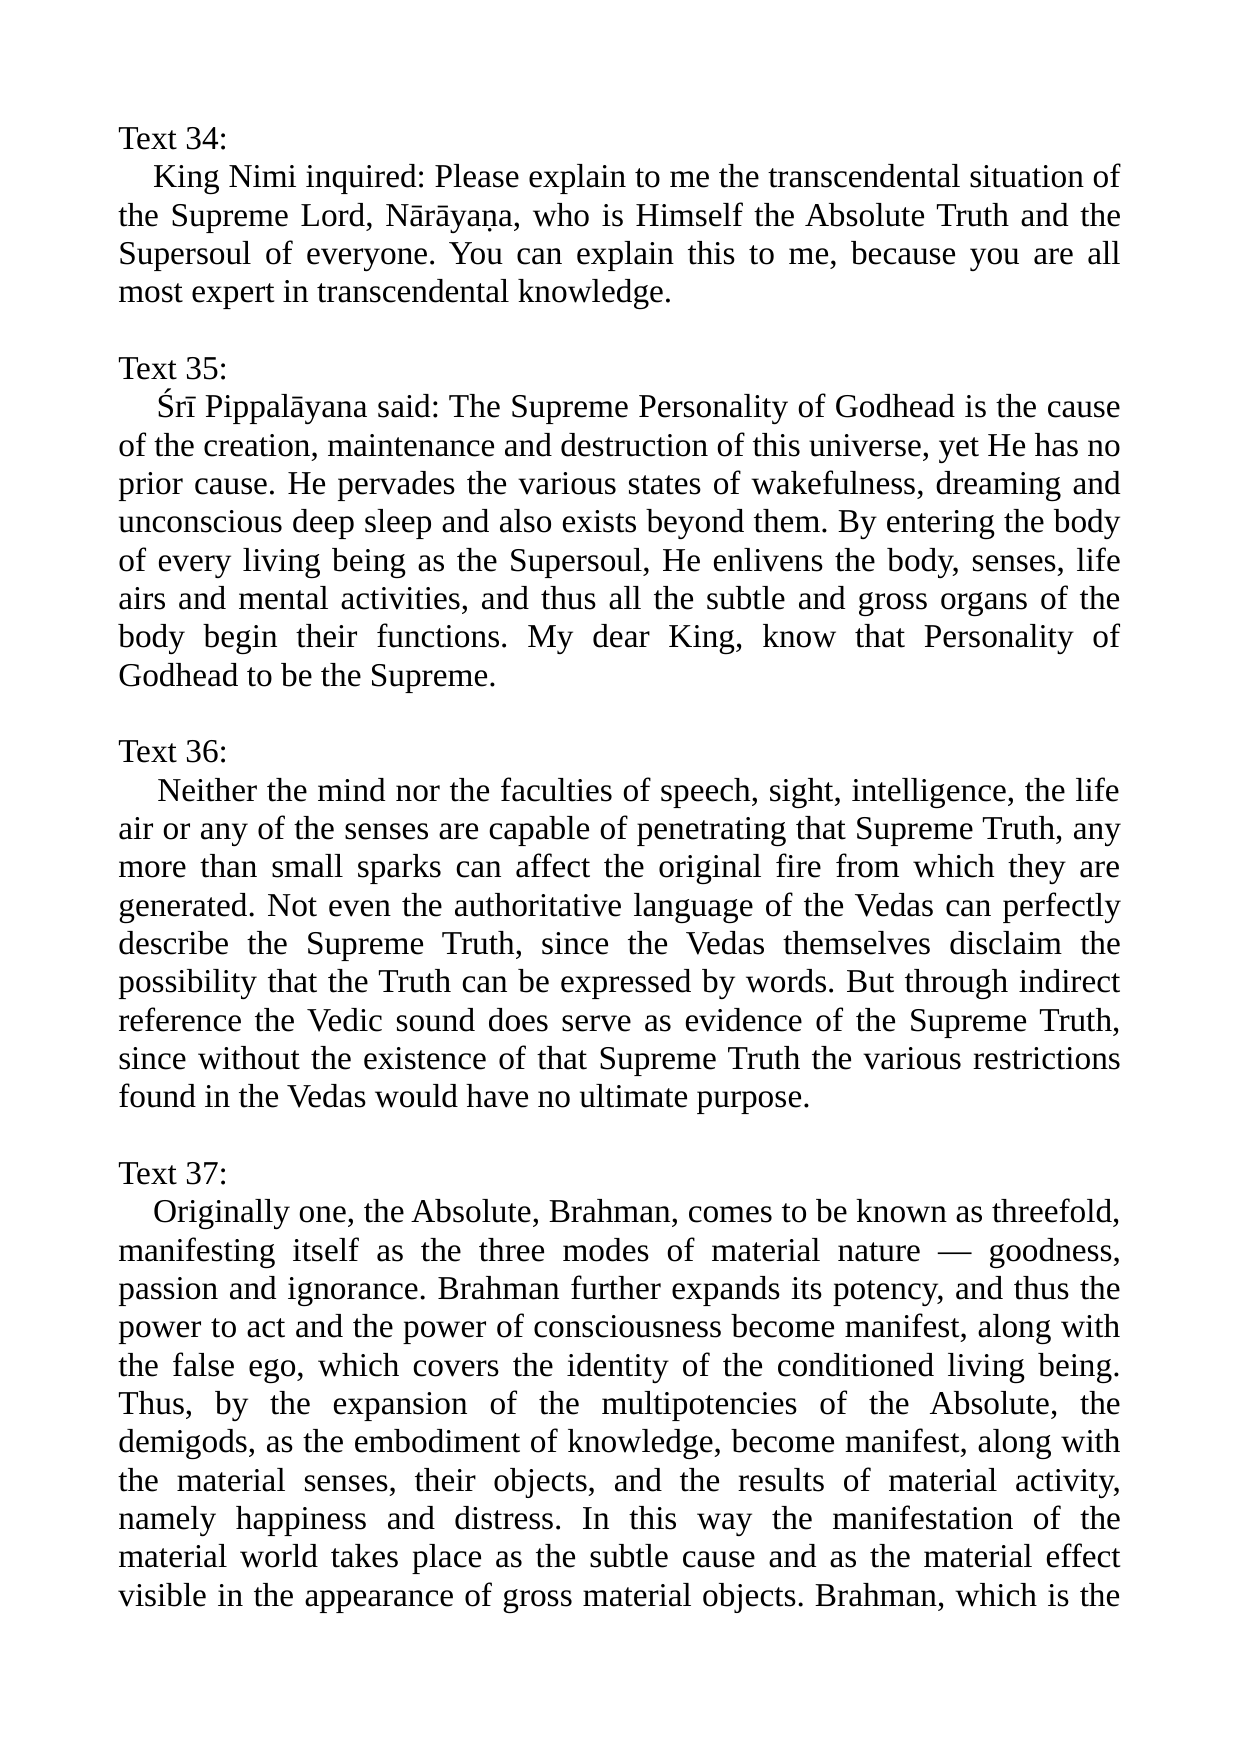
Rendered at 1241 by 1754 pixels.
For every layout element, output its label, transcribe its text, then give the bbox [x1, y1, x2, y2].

text King Nimi inquired: Please explain to me the transcendental situation of the Supreme Lord, Nārāyaṇa, who is Himself the Absolute Truth and the Supersoul of everyone. You can explain this to me, because you are all most expert in transcendental knowledge. [118, 156, 1122, 310]
text Originally one, the Absolute, Brahman, comes to be known as threefold, manifesting itself as the three modes of material nature — goodness, passion and ignorance. Brahman further expands its potency, and thus the power to act and the power of consciousness become manifest, along with the false ego, which covers the identity of the conditioned living being. Thus, by the expansion of the multipotencies of the Absolute, the demigods, as the embodiment of knowledge, become manifest, along with the material senses, their objects, and the results of material activity, namely happiness and distress. In this way the manifestation of the material world takes place as the subtle cause and as the material effect visible in the appearance of gross material objects. Brahman, which is the [118, 1191, 1122, 1613]
text Text 34: [118, 118, 1122, 156]
text Text 36: [118, 731, 1122, 770]
text Śrī Pippalāyana said: The Supreme Personality of Godhead is the cause of the creation, maintenance and destruction of this universe, yet He has no prior cause. He pervades the various states of wakefulness, dreaming and unconscious deep sleep and also exists beyond them. By entering the body of every living being as the Supersoul, He enlivens the body, senses, life airs and mental activities, and thus all the subtle and gross organs of the body begin their functions. My dear King, know that Personality of Godhead to be the Supreme. [118, 386, 1122, 693]
text Text 35: [118, 348, 1122, 386]
text Neither the mind nor the faculties of speech, sight, intelligence, the life air or any of the senses are capable of penetrating that Supreme Truth, any more than small sparks can affect the original fire from which they are generated. Not even the authoritative language of the Vedas can perfectly describe the Supreme Truth, since the Vedas themselves disclaim the possibility that the Truth can be expressed by words. But through indirect reference the Vedic sound does serve as evidence of the Supreme Truth, since without the existence of that Supreme Truth the various restrictions found in the Vedas would have no ultimate purpose. [118, 770, 1122, 1115]
text Text 37: [118, 1153, 1122, 1191]
